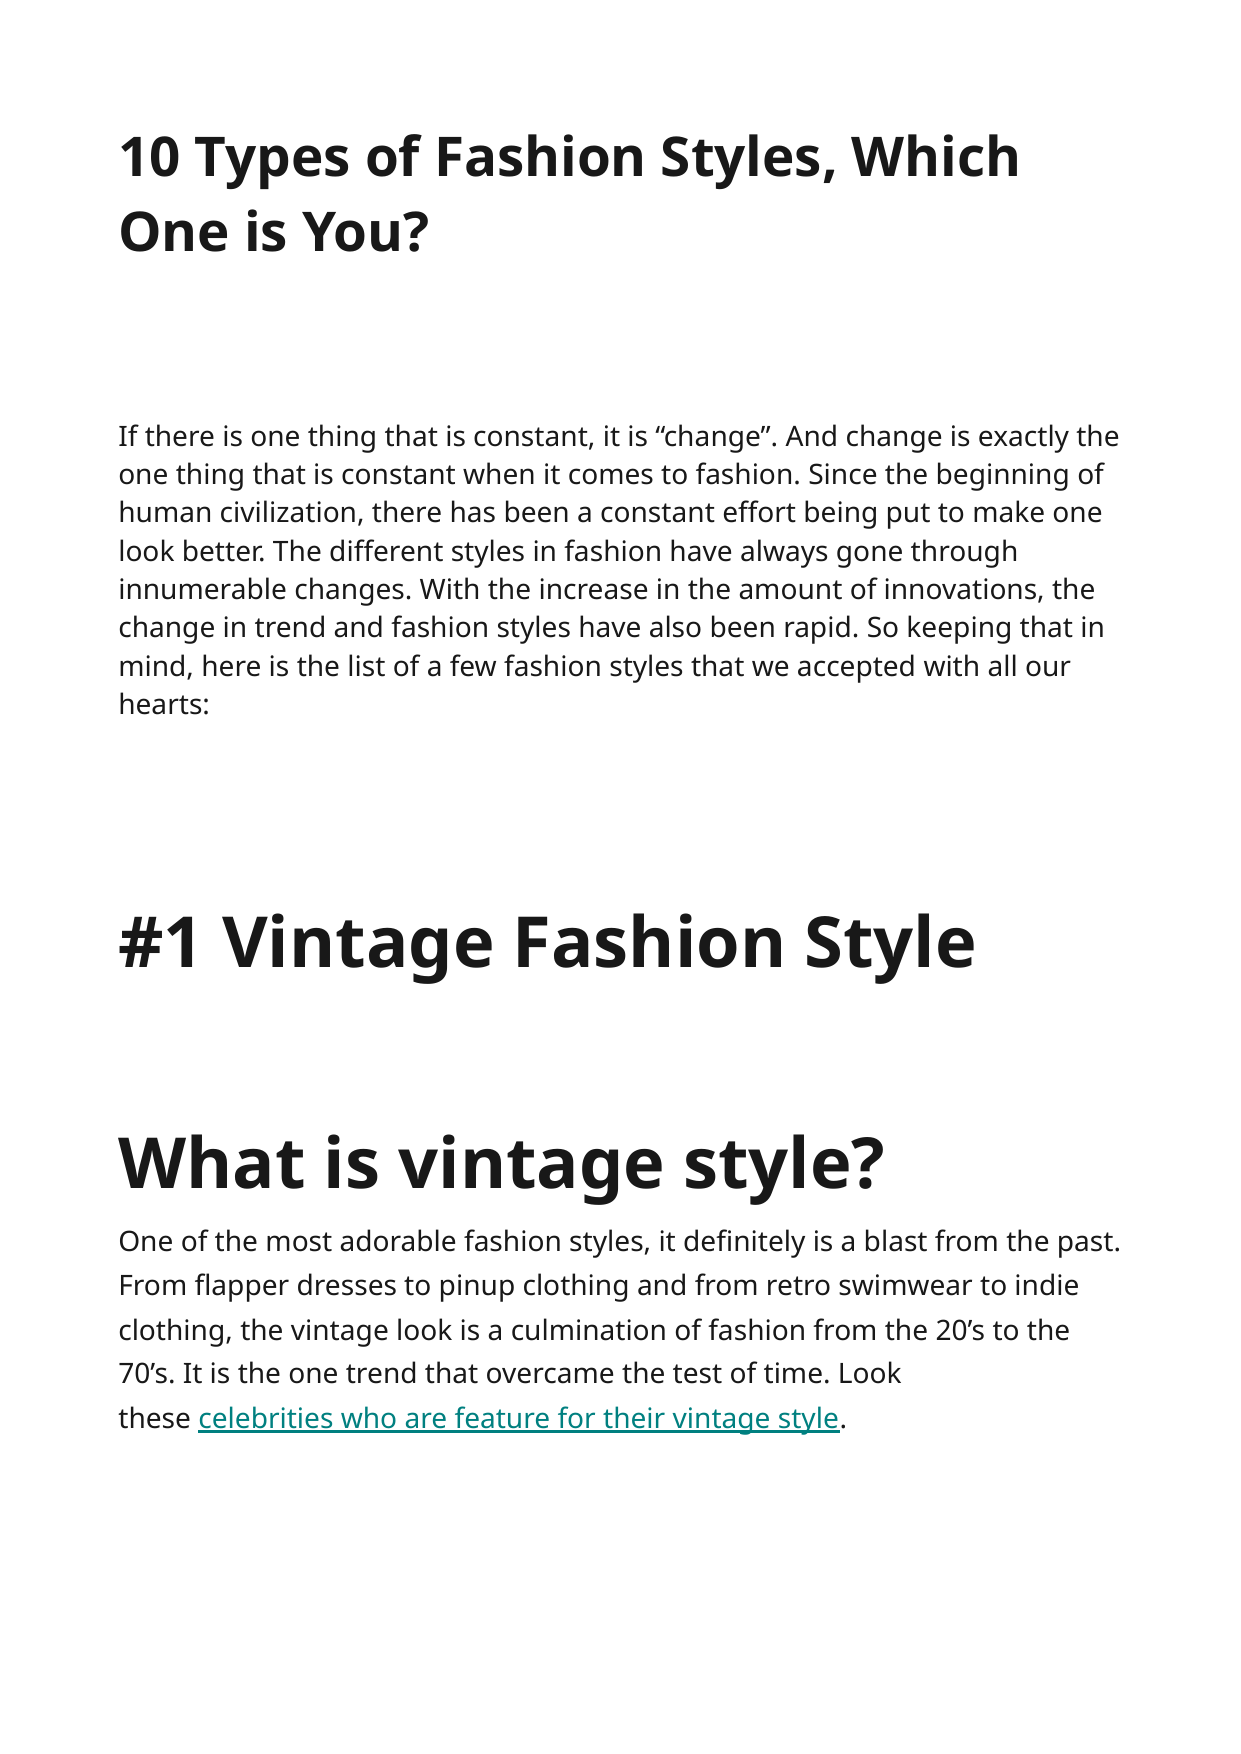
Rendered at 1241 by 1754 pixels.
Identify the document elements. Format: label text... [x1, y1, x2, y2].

subtitle #1 Vintage Fashion Style [118, 892, 1122, 988]
text If there is one thing that is constant, it is “change”. And change is exactly the one thing that is constant when it comes to fashion. Since the beginning of human civilization, there has been a constant effort being put to make one look better. The different styles in fashion have always gone through innumerable changes. With the increase in the amount of innovations, the change in trend and fashion styles have also been rapid. So keeping that in mind, here is the list of a few fashion styles that we accepted with all our hearts: [118, 342, 1122, 723]
text 10 Types of Fashion Styles, Which One is You? [118, 118, 1122, 267]
subtitle What is vintage style? [118, 1113, 1122, 1209]
text One of the most adorable fashion styles, it definitely is a blast from the past. From flapper dresses to pinup clothing and from retro swimwear to indie clothing, the vintage look is a culmination of fashion from the 20’s to the 70’s. It is the one trend that overcame the test of time. Look these celebrities who are feature for their vintage style. [118, 1222, 1122, 1436]
